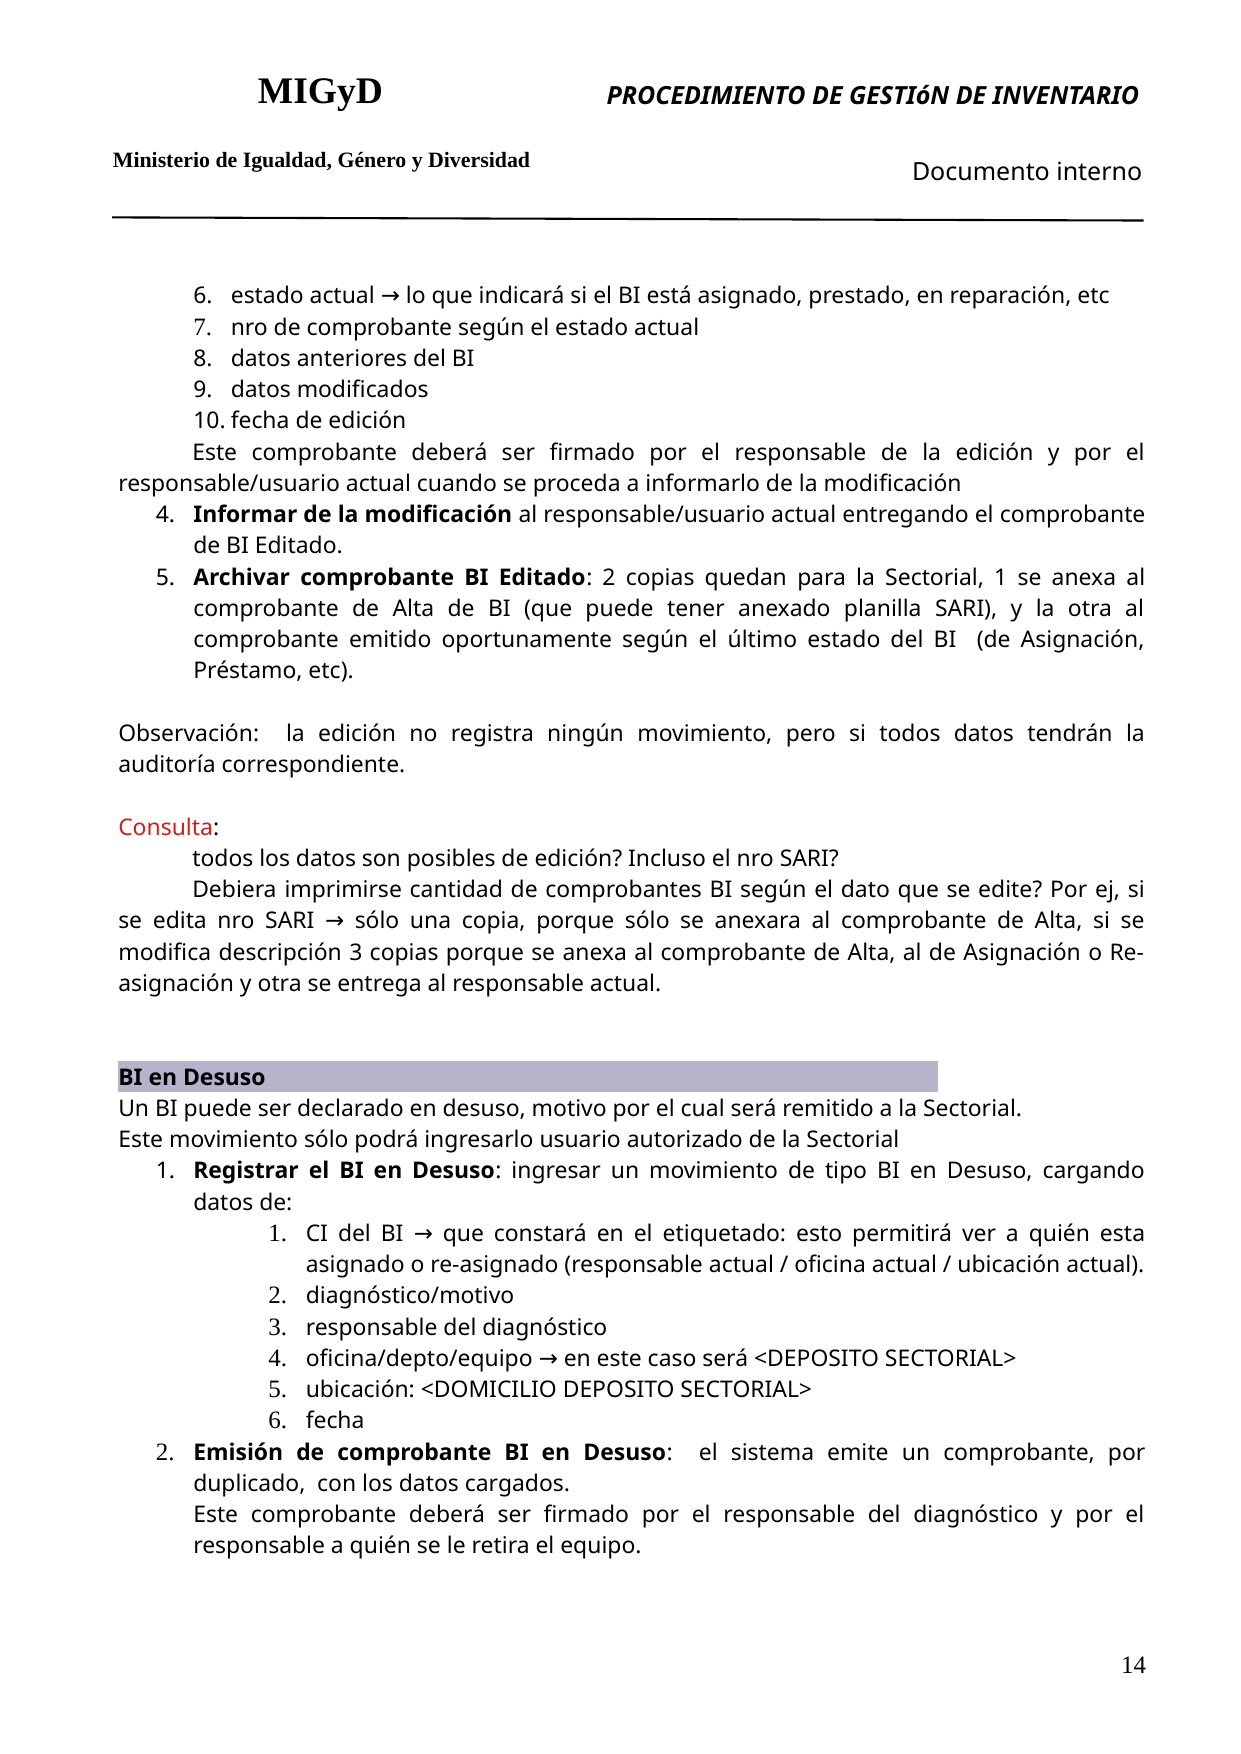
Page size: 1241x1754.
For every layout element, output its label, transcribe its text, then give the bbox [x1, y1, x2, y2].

text BI en Desuso [118, 1061, 1146, 1092]
list fecha de edición [193, 404, 1146, 436]
list datos modificados [193, 373, 1146, 404]
list CI del BI → que constará en el etiquetado: esto permitirá ver a quién esta asignado o re-asignado (responsable actual / oficina actual / ubicación actual). [268, 1217, 1146, 1279]
text Debiera imprimirse cantidad de comprobantes BI según el dato que se edite? Por ej, si se edita nro SARI → sólo una copia, porque sólo se anexara al comprobante de Alta, si se modifica descripción 3 copias porque se anexa al comprobante de Alta, al de Asignación o Re-asignación y otra se entrega al responsable actual. [118, 873, 1146, 998]
text Este comprobante deberá ser firmado por el responsable de la edición y por el responsable/usuario actual cuando se proceda a informarlo de la modificación [118, 436, 1146, 498]
list nro de comprobante según el estado actual [193, 311, 1146, 342]
list ubicación: <DOMICILIO DEPOSITO SECTORIAL> [268, 1373, 1146, 1404]
list Informar de la modificación al responsable/usuario actual entregando el comprobante de BI Editado. [156, 498, 1146, 561]
list Registrar el BI en Desuso: ingresar un movimiento de tipo BI en Desuso, cargando datos de: [156, 1154, 1146, 1217]
text Un BI puede ser declarado en desuso, motivo por el cual será remitido a la Sectorial. [118, 1092, 1146, 1123]
list diagnóstico/motivo [268, 1279, 1146, 1311]
text Este movimiento sólo podrá ingresarlo usuario autorizado de la Sectorial [118, 1123, 1146, 1154]
list fecha [268, 1404, 1146, 1436]
list responsable del diagnóstico [268, 1311, 1146, 1342]
list datos anteriores del BI [193, 342, 1146, 373]
list estado actual → lo que indicará si el BI está asignado, prestado, en reparación, etc [193, 279, 1146, 311]
list Este comprobante deberá ser firmado por el responsable del diagnóstico y por el responsable a quién se le retira el equipo. [156, 1498, 1146, 1561]
list Archivar comprobante BI Editado: 2 copias quedan para la Sectorial, 1 se anexa al comprobante de Alta de BI (que puede tener anexado planilla SARI), y la otra al comprobante emitido oportunamente según el último estado del BI (de Asignación, Préstamo, etc). [156, 561, 1146, 686]
list Emisión de comprobante BI en Desuso: el sistema emite un comprobante, por duplicado, con los datos cargados. [156, 1436, 1146, 1498]
text Observación: la edición no registra ningún movimiento, pero si todos datos tendrán la auditoría correspondiente. [118, 717, 1146, 779]
list oficina/depto/equipo → en este caso será <DEPOSITO SECTORIAL> [268, 1342, 1146, 1373]
text Consulta: [118, 811, 1146, 842]
text todos los datos son posibles de edición? Incluso el nro SARI? [118, 842, 1146, 873]
